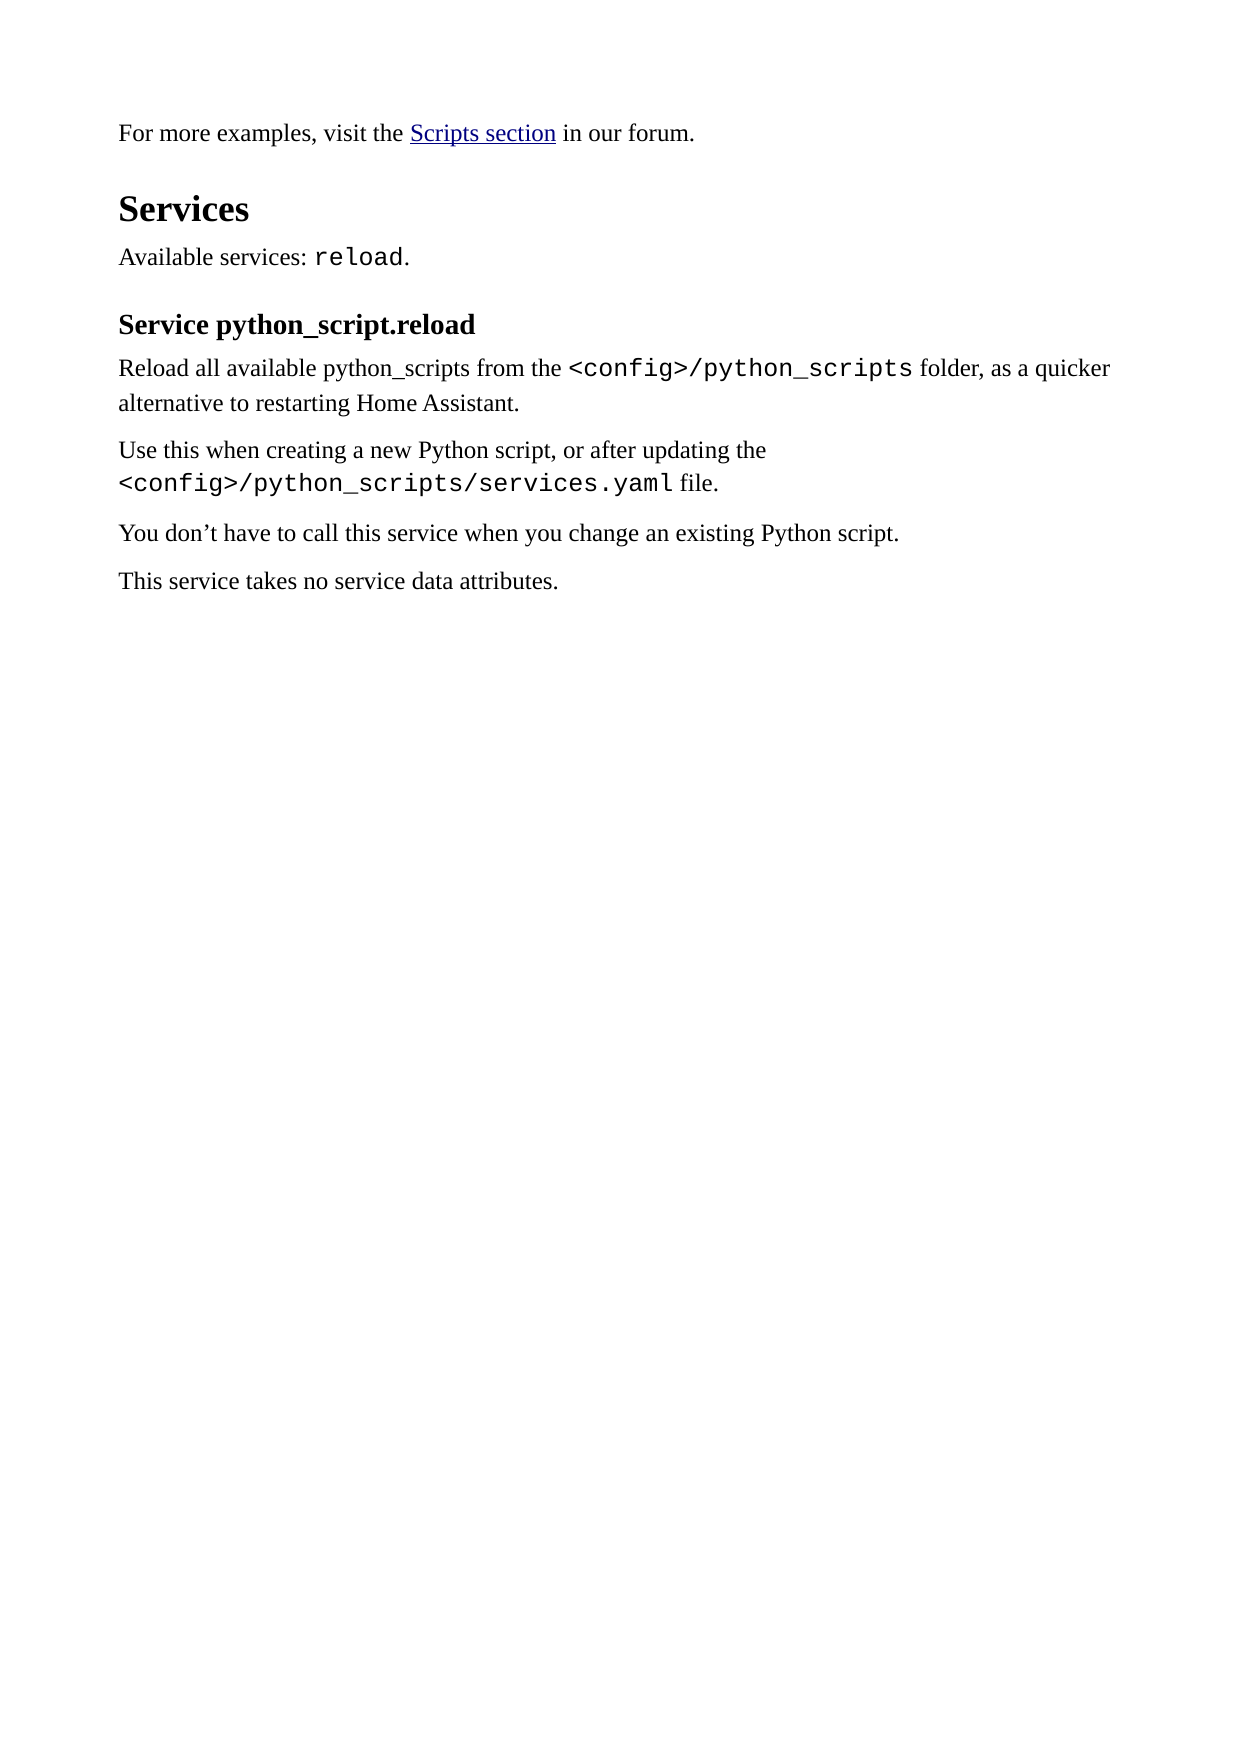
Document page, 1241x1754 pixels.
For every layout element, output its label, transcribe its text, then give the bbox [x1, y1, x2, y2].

text For more examples, visit the Scripts section in our forum. [118, 118, 1122, 147]
subtitle Service python_script.reload [118, 307, 1122, 340]
text This service takes no service data attributes. [118, 566, 1122, 595]
text You don’t have to call this service when you change an existing Python script. [118, 518, 1122, 547]
text Available services: reload. [118, 242, 1122, 273]
text Use this when creating a new Python script, or after updating the <config>/python_scripts/services.yaml file. [118, 436, 1122, 499]
text Reload all available python_scripts from the <config>/python_scripts folder, as a quicker alternative to restarting Home Assistant. [118, 353, 1122, 417]
subtitle Services [118, 187, 1122, 230]
